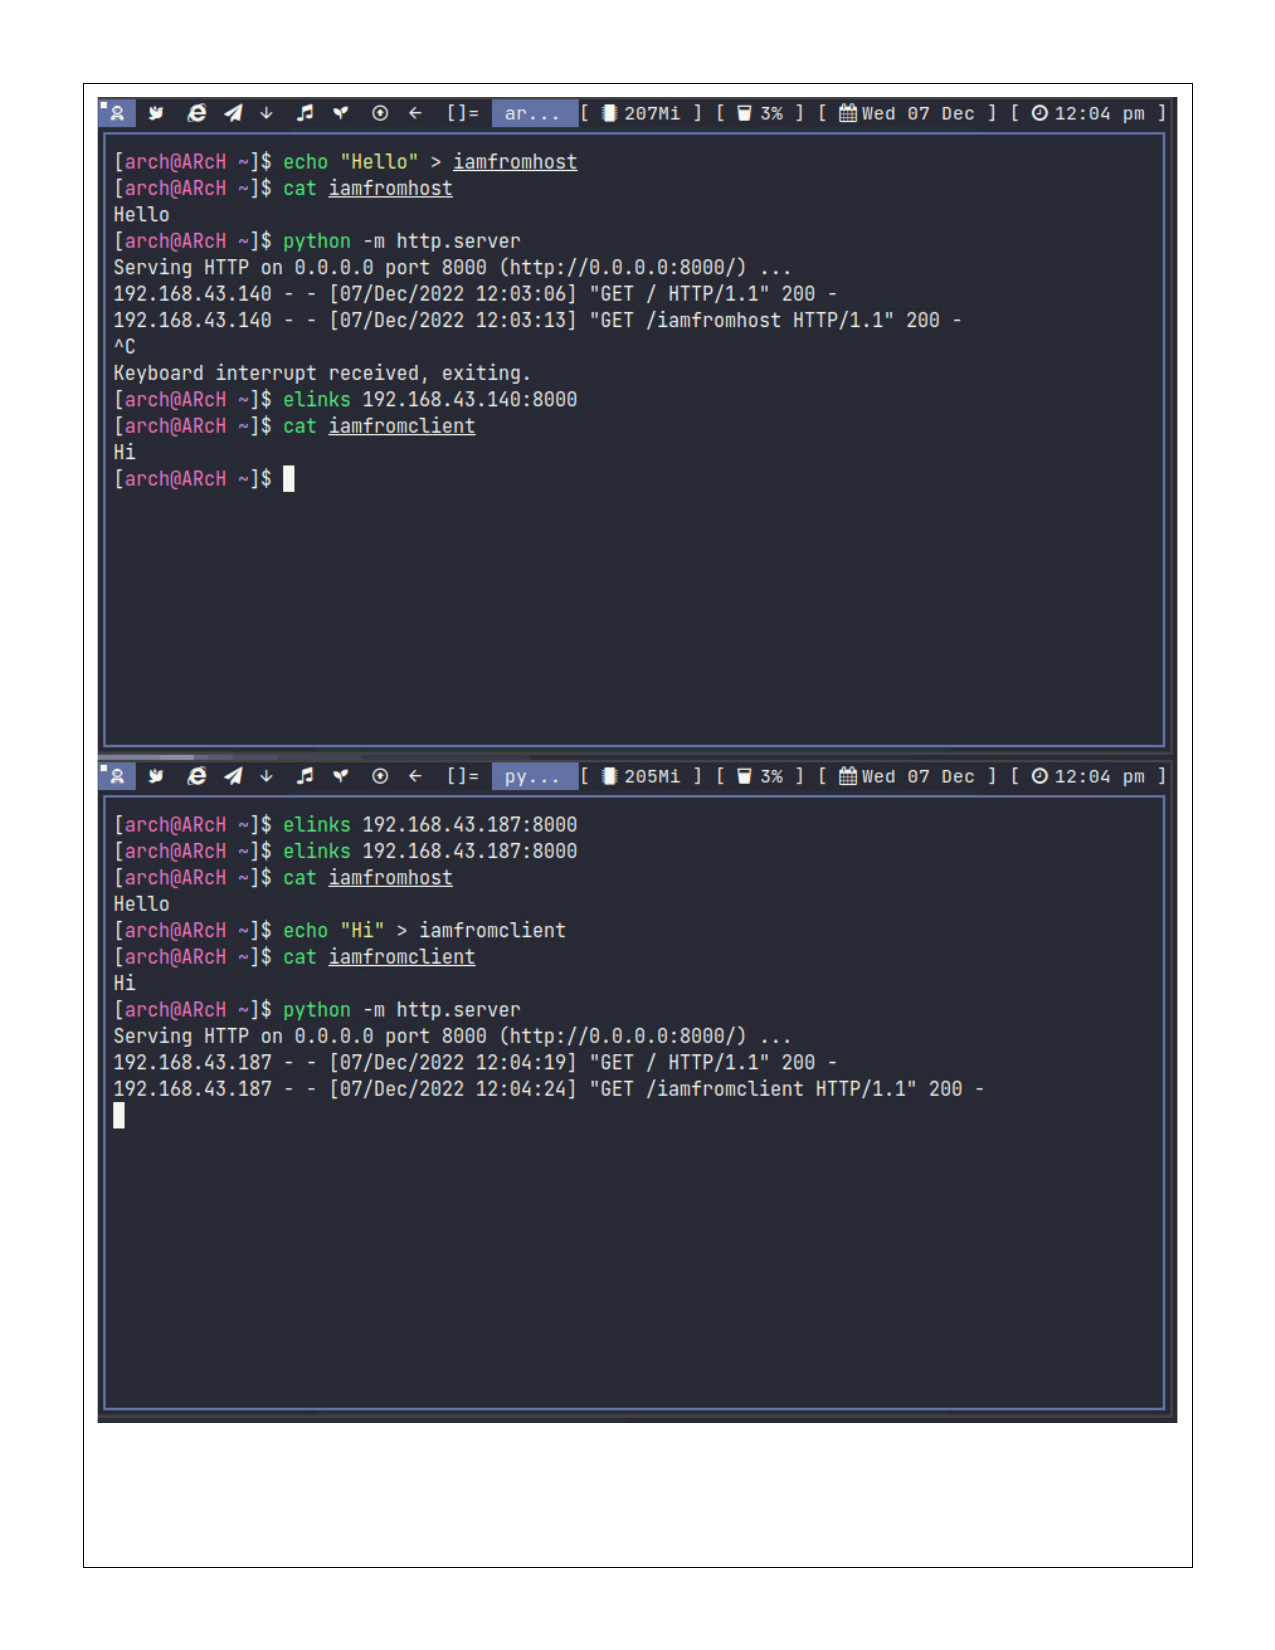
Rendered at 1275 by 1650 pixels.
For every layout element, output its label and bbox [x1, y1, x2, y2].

picture [97, 97, 1178, 1423]
